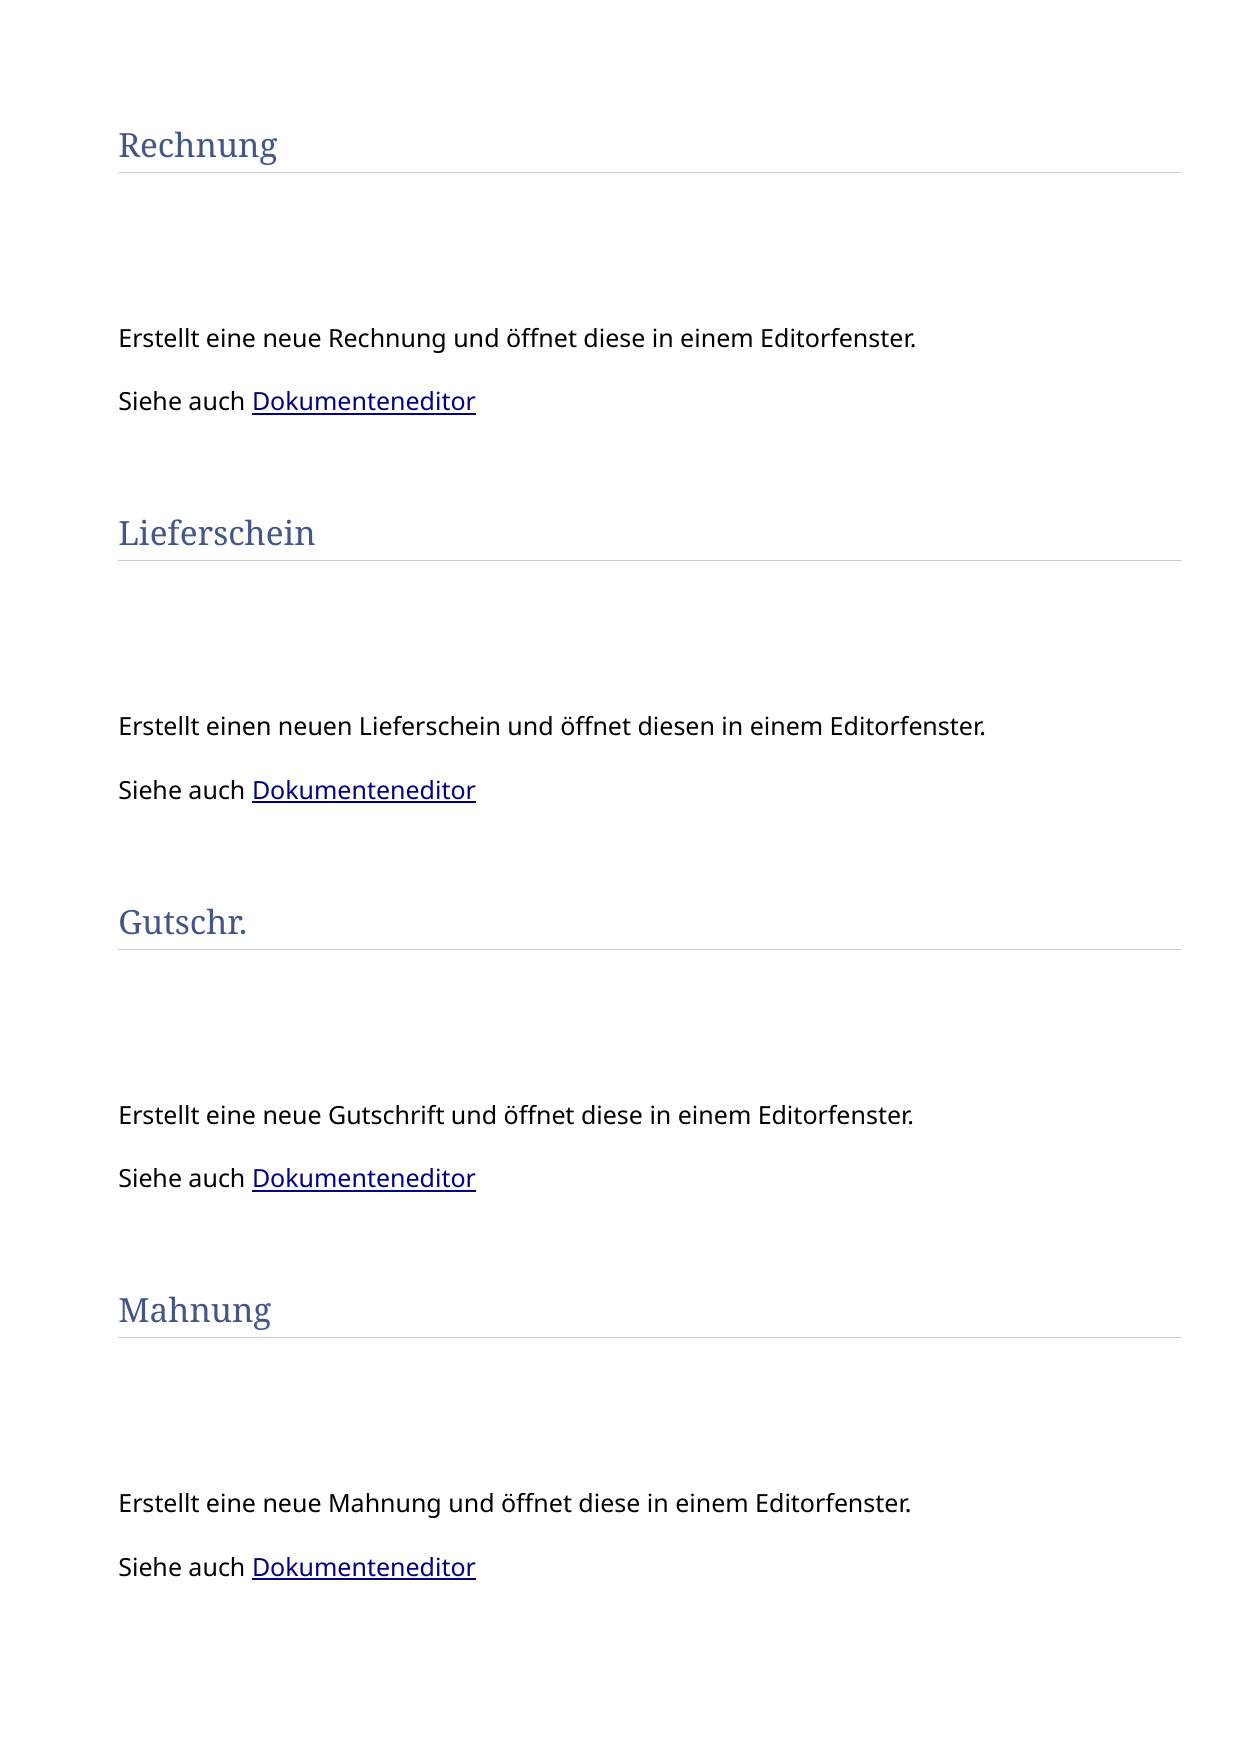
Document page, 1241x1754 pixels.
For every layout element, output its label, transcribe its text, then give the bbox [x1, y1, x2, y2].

text Erstellt einen neuen Lieferschein und öffnet diesen in einem Editorfenster. [118, 709, 1181, 743]
text Erstellt eine neue Mahnung und öffnet diese in einem Editorfenster. [118, 1486, 1181, 1520]
text Siehe auch Dokumenteneditor [118, 384, 1181, 418]
subtitle Rechnung [118, 122, 1181, 172]
subtitle Gutschr. [118, 899, 1181, 949]
text Siehe auch Dokumenteneditor [118, 773, 1181, 807]
subtitle Lieferschein [118, 510, 1181, 560]
text Siehe auch Dokumenteneditor [118, 1161, 1181, 1195]
text Erstellt eine neue Rechnung und öffnet diese in einem Editorfenster. [118, 321, 1181, 354]
subtitle Mahnung [118, 1287, 1181, 1337]
text Erstellt eine neue Gutschrift und öffnet diese in einem Editorfenster. [118, 1098, 1181, 1132]
text Siehe auch Dokumenteneditor [118, 1550, 1181, 1584]
